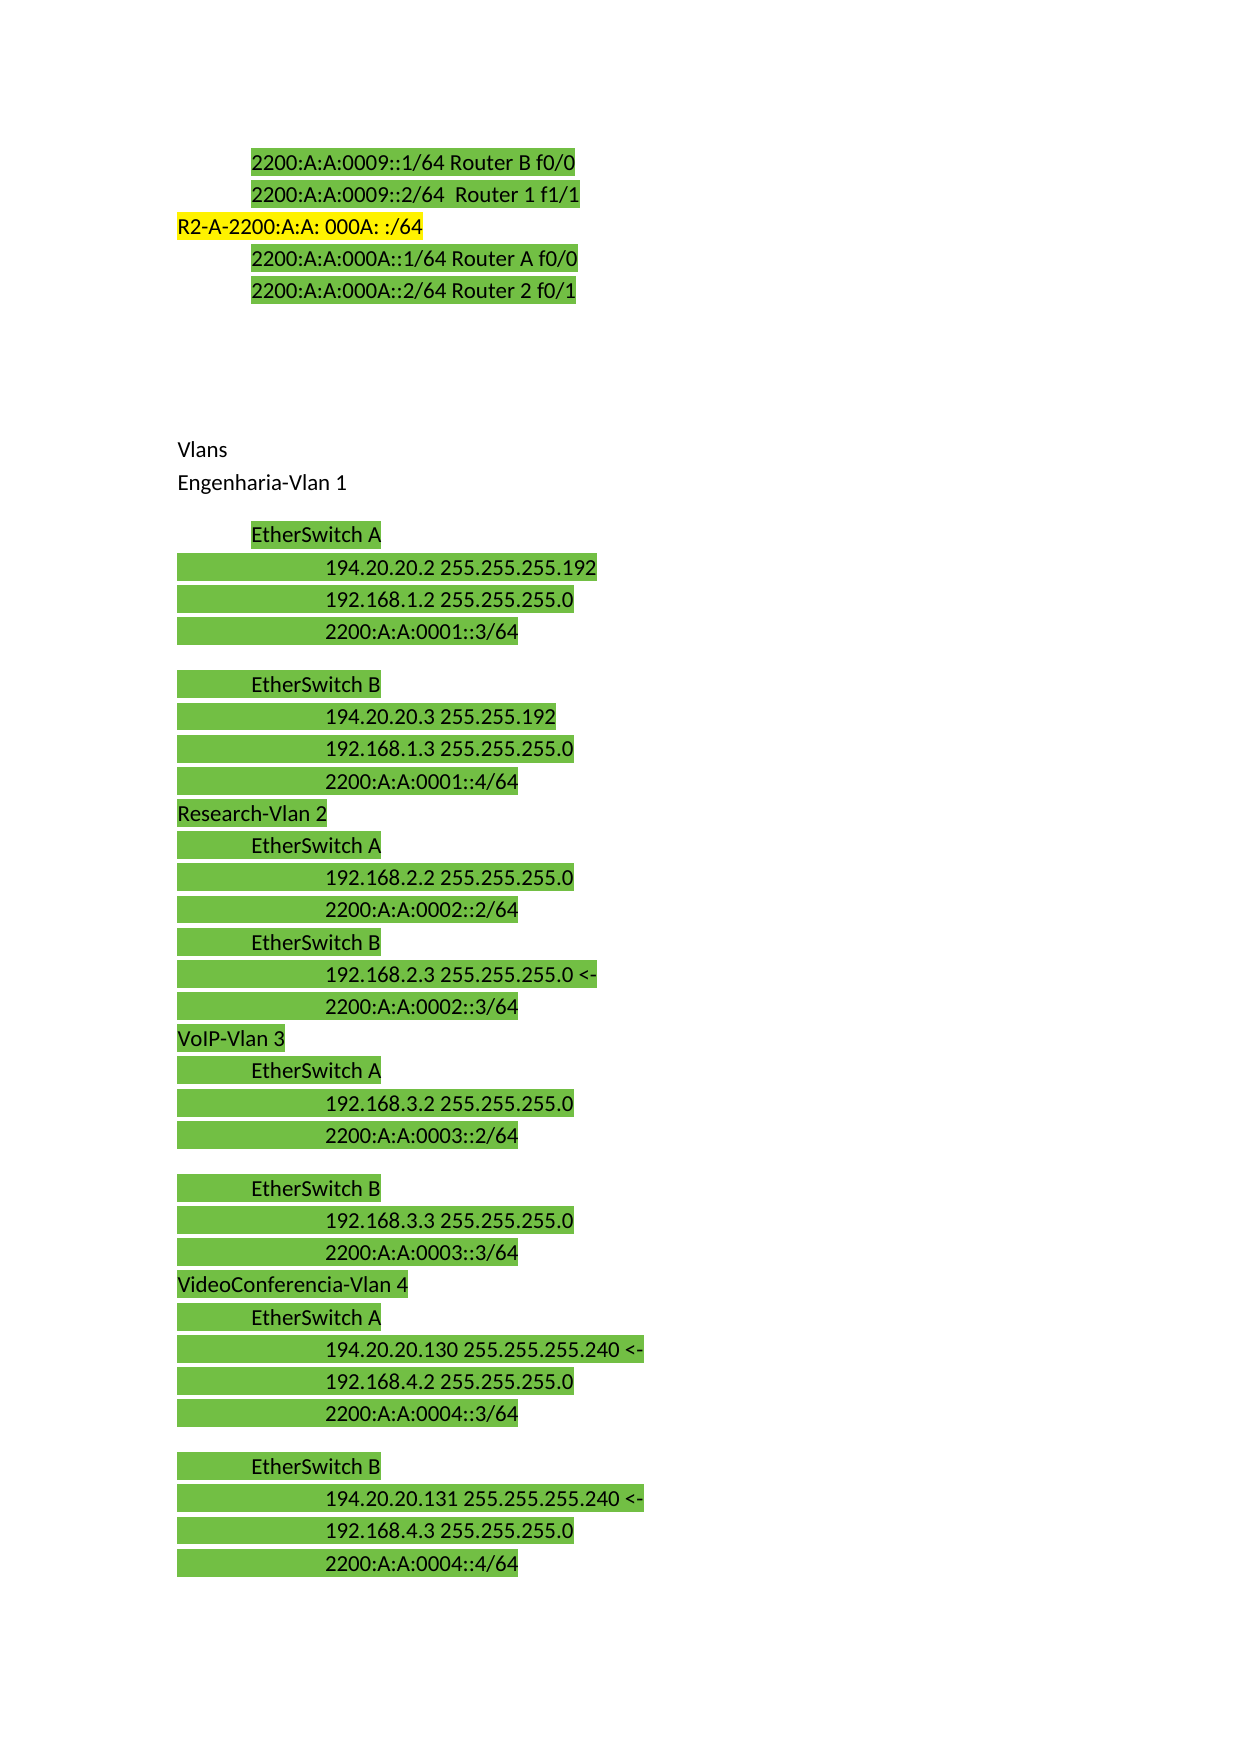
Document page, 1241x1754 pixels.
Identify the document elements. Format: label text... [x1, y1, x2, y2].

text Vlans Engenharia-Vlan 1 [177, 435, 1063, 496]
text EtherSwitch B 194.20.20.131 255.255.255.240 <- 192.168.4.3 255.255.255.0 2200:A:A:0004::4/64 [177, 1452, 1063, 1577]
text EtherSwitch B 192.168.3.3 255.255.255.0 2200:A:A:0003::3/64 VideoConferencia-Vlan 4 EtherSwitch A 194.20.20.130 255.255.255.240 <- 192.168.4.2 255.255.255.0 2200:A:A:0004::3/64 [177, 1174, 1063, 1427]
text 2200:A:A:0009::1/64 Router B f0/0 2200:A:A:0009::2/64 Router 1 f1/1 R2-A-2200:A:A: 000A: :/64 2200:A:A:000A::1/64 Router A f0/0 2200:A:A:000A::2/64 Router 2 f0/1 [177, 148, 1063, 304]
text EtherSwitch A 194.20.20.2 255.255.255.192 192.168.1.2 255.255.255.0 2200:A:A:0001::3/64 [177, 521, 1063, 645]
text EtherSwitch B 194.20.20.3 255.255.192 192.168.1.3 255.255.255.0 2200:A:A:0001::4/64 Research-Vlan 2 EtherSwitch A 192.168.2.2 255.255.255.0 2200:A:A:0002::2/64 EtherSwitch B 192.168.2.3 255.255.255.0 <- 2200:A:A:0002::3/64 VoIP-Vlan 3 EtherSwitch A 192.168.3.2 255.255.255.0 2200:A:A:0003::2/64 [177, 670, 1063, 1149]
